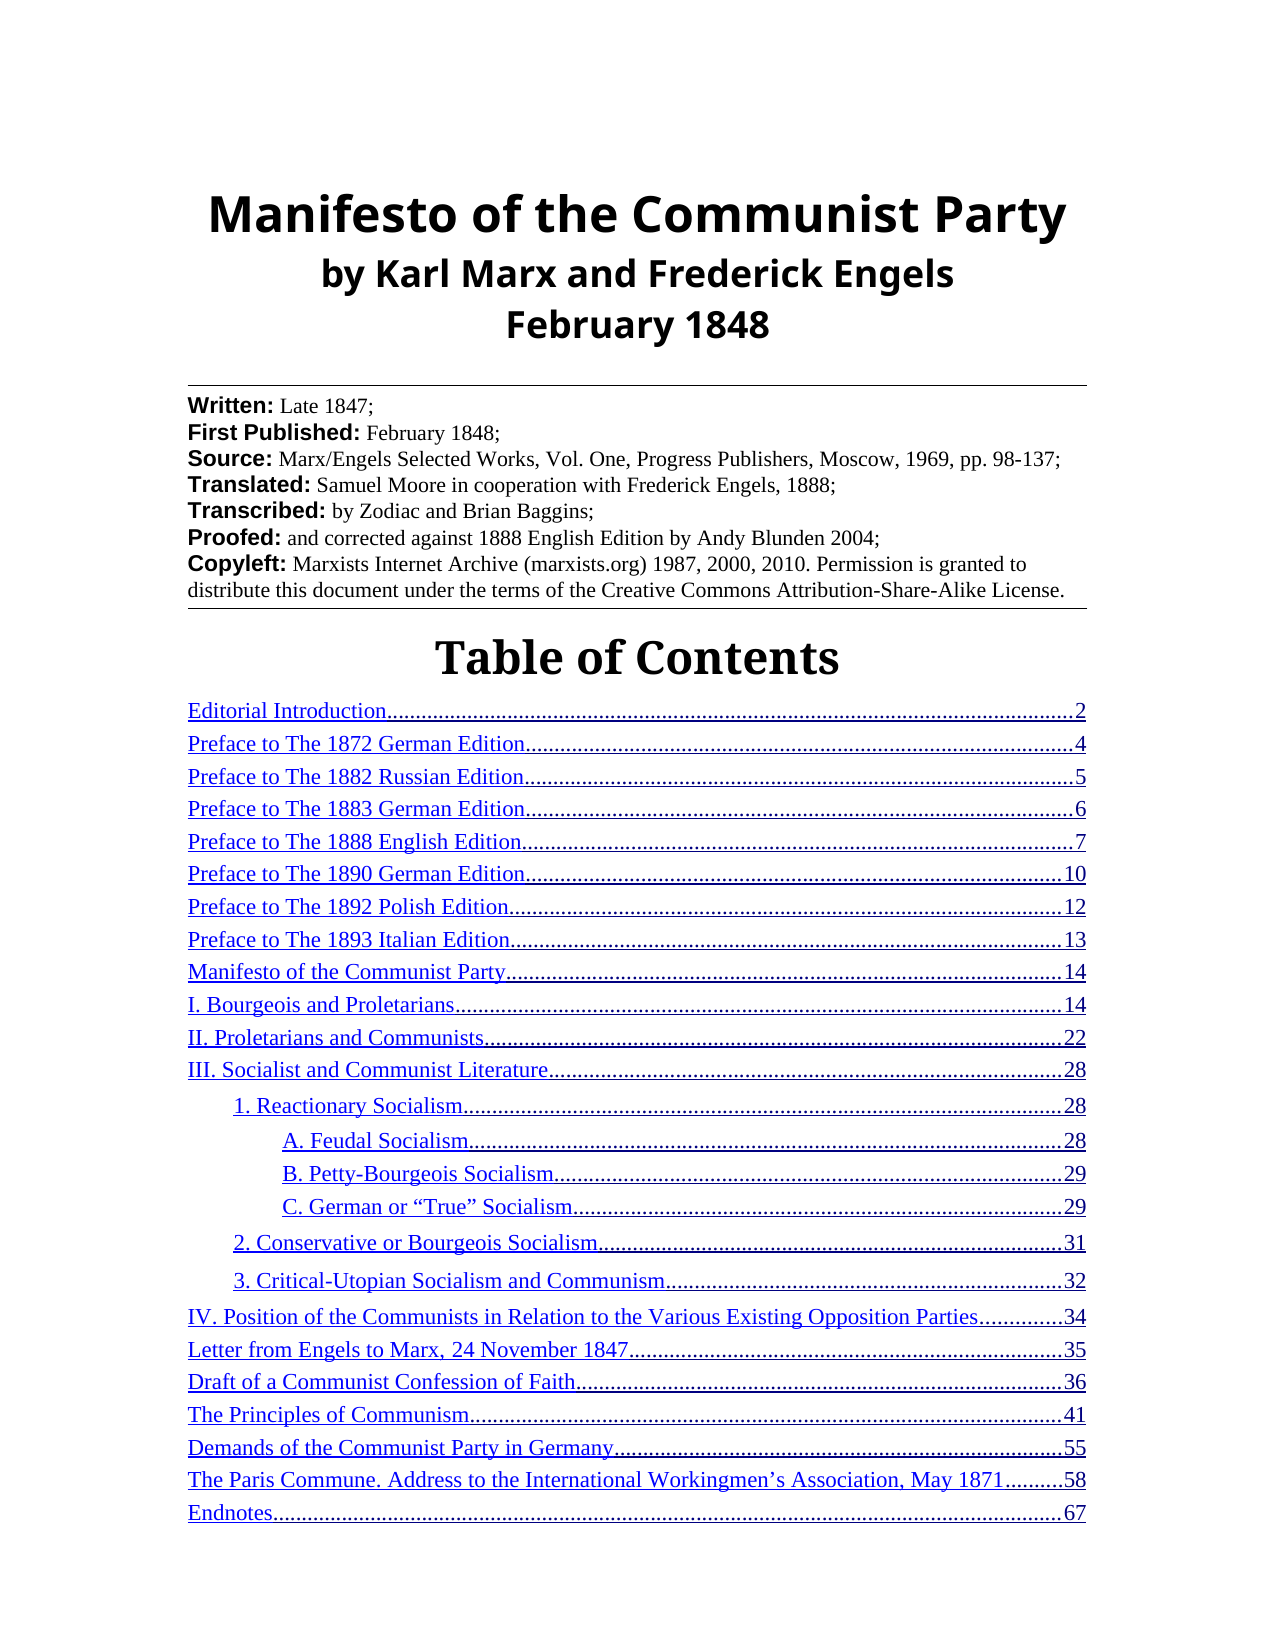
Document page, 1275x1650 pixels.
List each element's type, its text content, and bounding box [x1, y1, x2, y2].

text I. Bourgeois and Proletarians 14 [187, 991, 1087, 1017]
text Manifesto of the Communist Party 14 [187, 958, 1087, 985]
text Preface to The 1872 German Edition 4 [187, 730, 1087, 756]
text by Karl Marx and Frederick Engels February 1848 [187, 247, 1087, 349]
text 3. Critical-Utopian Socialism and Communism 32 [233, 1267, 1087, 1294]
text Preface to The 1890 German Edition 10 [187, 861, 1087, 887]
text B. Petty-Bourgeois Socialism 29 [282, 1160, 1087, 1187]
text Table of Contents [187, 626, 1087, 688]
subtitle Manifesto of the Communist Party [187, 179, 1087, 247]
text 2. Conservative or Bourgeois Socialism 31 [233, 1228, 1087, 1255]
text IV. Position of the Communists in Relation to the Various Existing Opposition Parties 34 [187, 1303, 1087, 1329]
text Letter from Engels to Marx, 24 November 1847 35 [187, 1336, 1087, 1362]
text 1. Reactionary Socialism 28 [233, 1092, 1087, 1118]
text Demands of the Communist Party in Germany 55 [187, 1434, 1087, 1460]
text Written: Late 1847; First Published: February 1848; Source: Marx/Engels Selected Works, Vol. One, Progress Publishers, Moscow, 1969, pp. 98-137; Translated: Samuel Moore in cooperation with Frederick Engels, 1888; Transcribed: by Zodiac and Brian Baggins; Proofed: and corrected against 1888 English Edition by Andy Blunden 2004; Copyleft: Marxists Internet Archive (marxists.org) 1987, 2000, 2010. Permission is granted to distribute this document under the terms of the Creative Commons Attribution-Share-Alike License. [187, 386, 1087, 609]
text Preface to The 1893 Italian Edition 13 [187, 926, 1087, 952]
text Draft of a Communist Confession of Faith 36 [187, 1368, 1087, 1395]
text A. Feudal Socialism 28 [282, 1128, 1087, 1154]
text The Paris Commune. Address to the International Workingmen’s Association, May 1871 58 [187, 1466, 1087, 1493]
text The Principles of Communism 41 [187, 1401, 1087, 1427]
text III. Socialist and Communist Literature 28 [187, 1056, 1087, 1082]
text II. Proletarians and Communists 22 [187, 1023, 1087, 1050]
text Endnotes 67 [187, 1499, 1087, 1525]
text Editorial Introduction 2 [187, 697, 1087, 724]
text C. German or “True” Socialism 29 [282, 1193, 1087, 1219]
text Preface to The 1882 Russian Edition 5 [187, 763, 1087, 789]
text Preface to The 1892 Polish Edition 12 [187, 893, 1087, 919]
text Preface to The 1888 English Edition 7 [187, 828, 1087, 854]
text Preface to The 1883 German Edition 6 [187, 795, 1087, 822]
